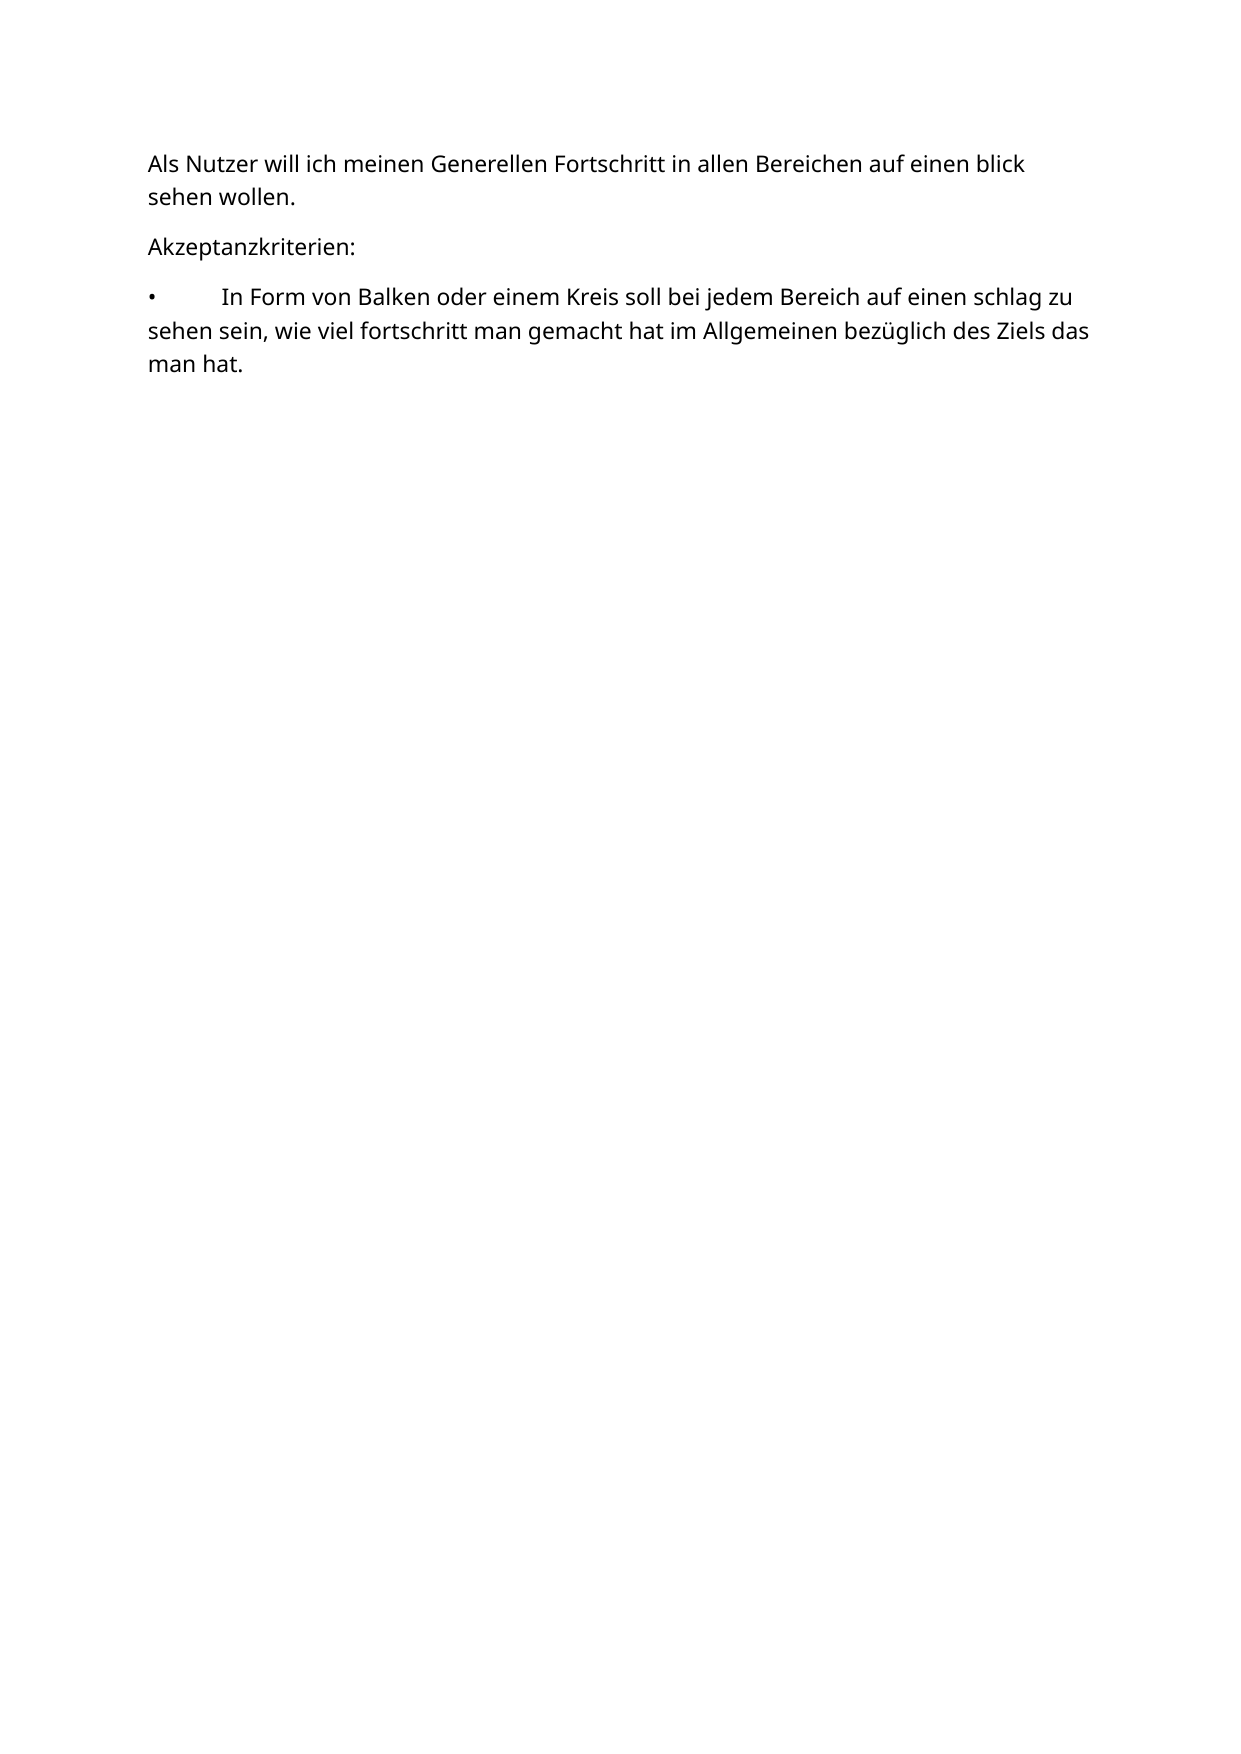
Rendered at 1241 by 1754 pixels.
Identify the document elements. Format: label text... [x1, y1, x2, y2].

text Akzeptanzkriterien: [148, 231, 1093, 262]
text • In Form von Balken oder einem Kreis soll bei jedem Bereich auf einen schlag zu sehen sein, wie viel fortschritt man gemacht hat im Allgemeinen bezüglich des Ziels das man hat. [148, 281, 1093, 379]
text Als Nutzer will ich meinen Generellen Fortschritt in allen Bereichen auf einen blick sehen wollen. [148, 148, 1093, 212]
